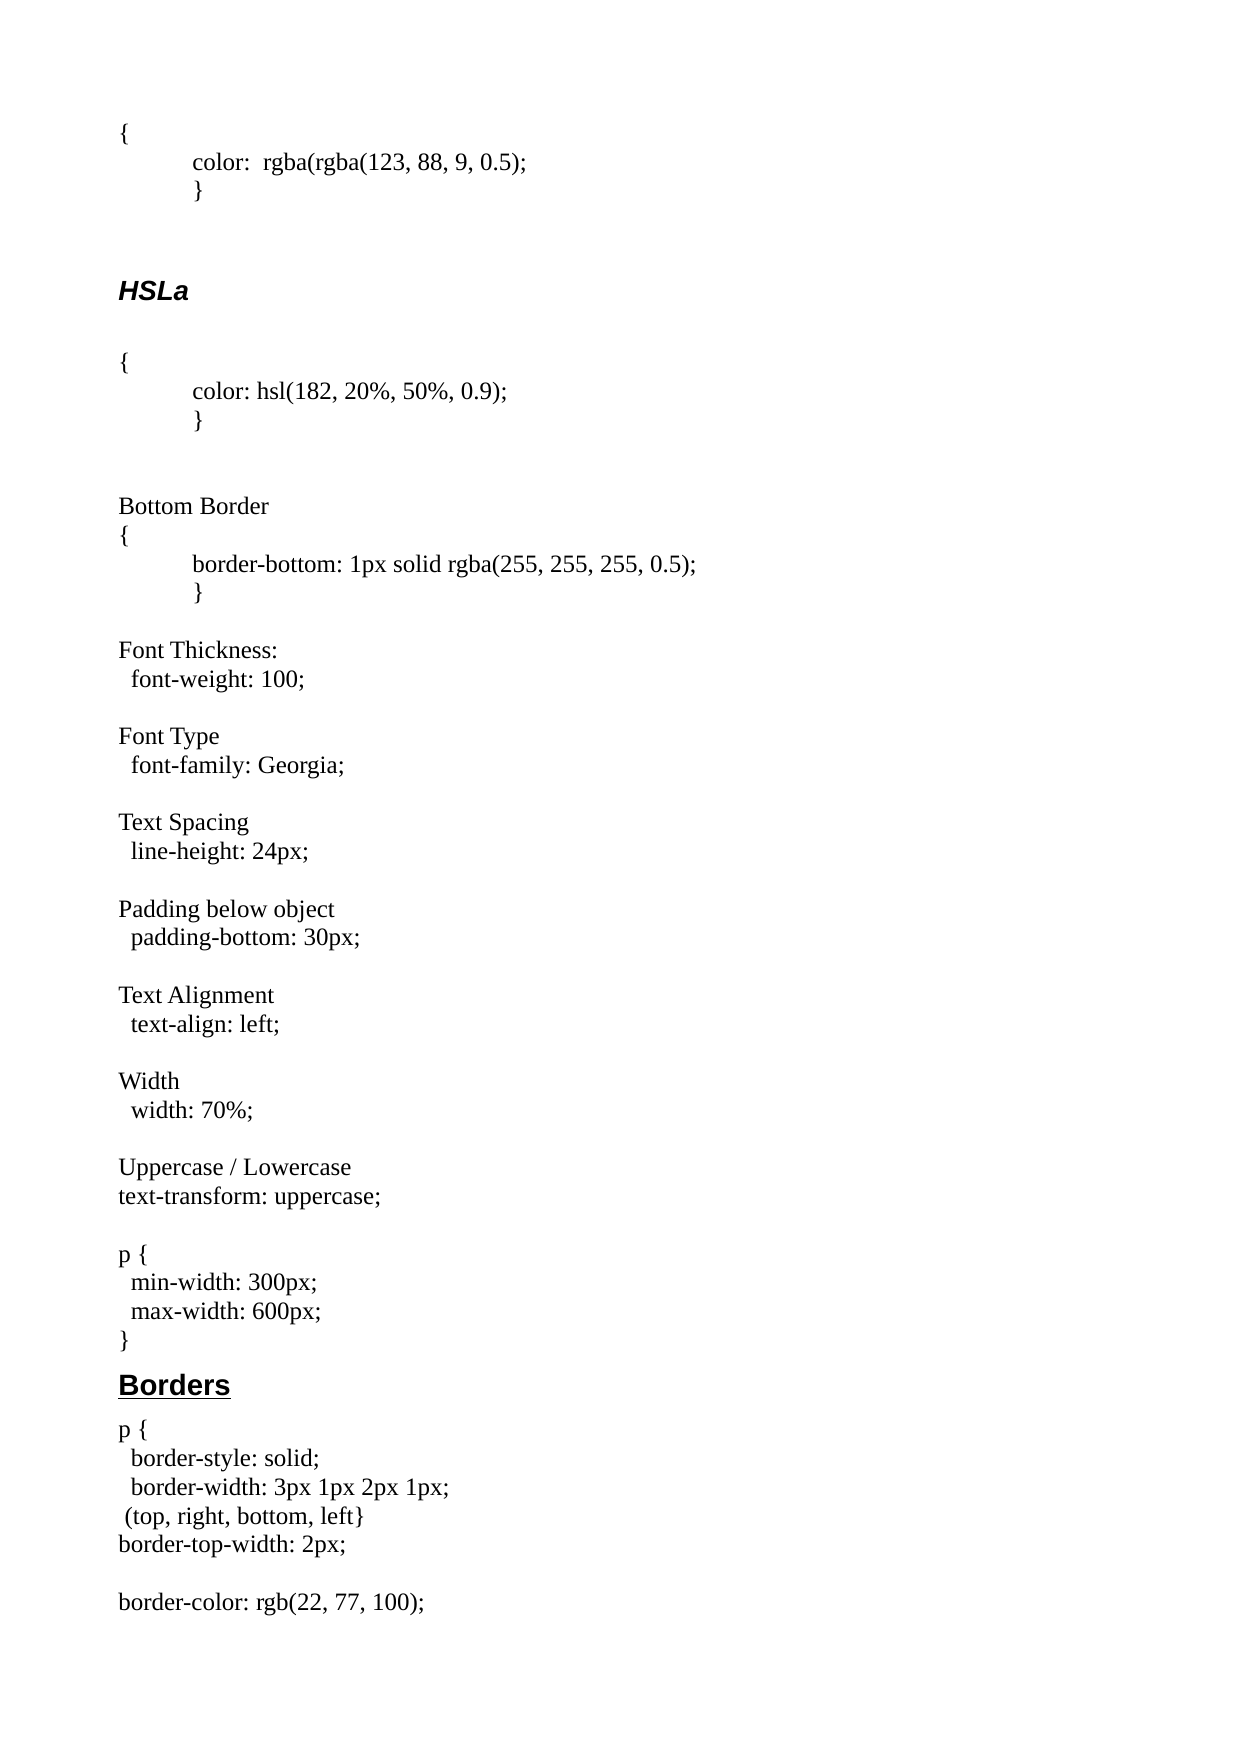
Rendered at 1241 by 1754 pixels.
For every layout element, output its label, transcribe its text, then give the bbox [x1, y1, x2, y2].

text min-width: 300px; [118, 1267, 1122, 1296]
text p { [118, 1239, 1122, 1267]
text (top, right, bottom, left} [118, 1501, 1122, 1529]
text font-weight: 100; [118, 664, 1122, 692]
text { [118, 118, 1122, 147]
text line-height: 24px; [118, 836, 1122, 865]
text } [118, 577, 1122, 606]
text padding-bottom: 30px; [118, 922, 1122, 951]
text Bottom Border [118, 491, 1122, 520]
text color: hsl(182, 20%, 50%, 0.9); [118, 376, 1122, 405]
text text-align: left; [118, 1009, 1122, 1037]
text } [118, 1325, 1122, 1354]
text Font Type [118, 721, 1122, 750]
text Text Spacing [118, 807, 1122, 836]
text max-width: 600px; [118, 1296, 1122, 1325]
text width: 70%; [118, 1095, 1122, 1124]
subtitle HSLa [118, 274, 1122, 306]
text color: rgba(rgba(123, 88, 9, 0.5); [118, 147, 1122, 176]
text Uppercase / Lowercase [118, 1152, 1122, 1181]
text border-bottom: 1px solid rgba(255, 255, 255, 0.5); [118, 549, 1122, 577]
text { [118, 520, 1122, 549]
text Width [118, 1066, 1122, 1095]
text Font Thickness: [118, 635, 1122, 664]
text { [118, 347, 1122, 376]
text } [118, 176, 1122, 204]
text Text Alignment [118, 980, 1122, 1009]
text font-family: Georgia; [118, 750, 1122, 779]
text border-top-width: 2px; [118, 1529, 1122, 1558]
text text-transform: uppercase; [118, 1181, 1122, 1210]
text border-color: rgb(22, 77, 100); [118, 1587, 1122, 1616]
text } [118, 405, 1122, 434]
text p { [118, 1414, 1122, 1443]
subtitle Borders [118, 1368, 1122, 1402]
text border-style: solid; [118, 1443, 1122, 1472]
text border-width: 3px 1px 2px 1px; [118, 1472, 1122, 1501]
text Padding below object [118, 894, 1122, 922]
